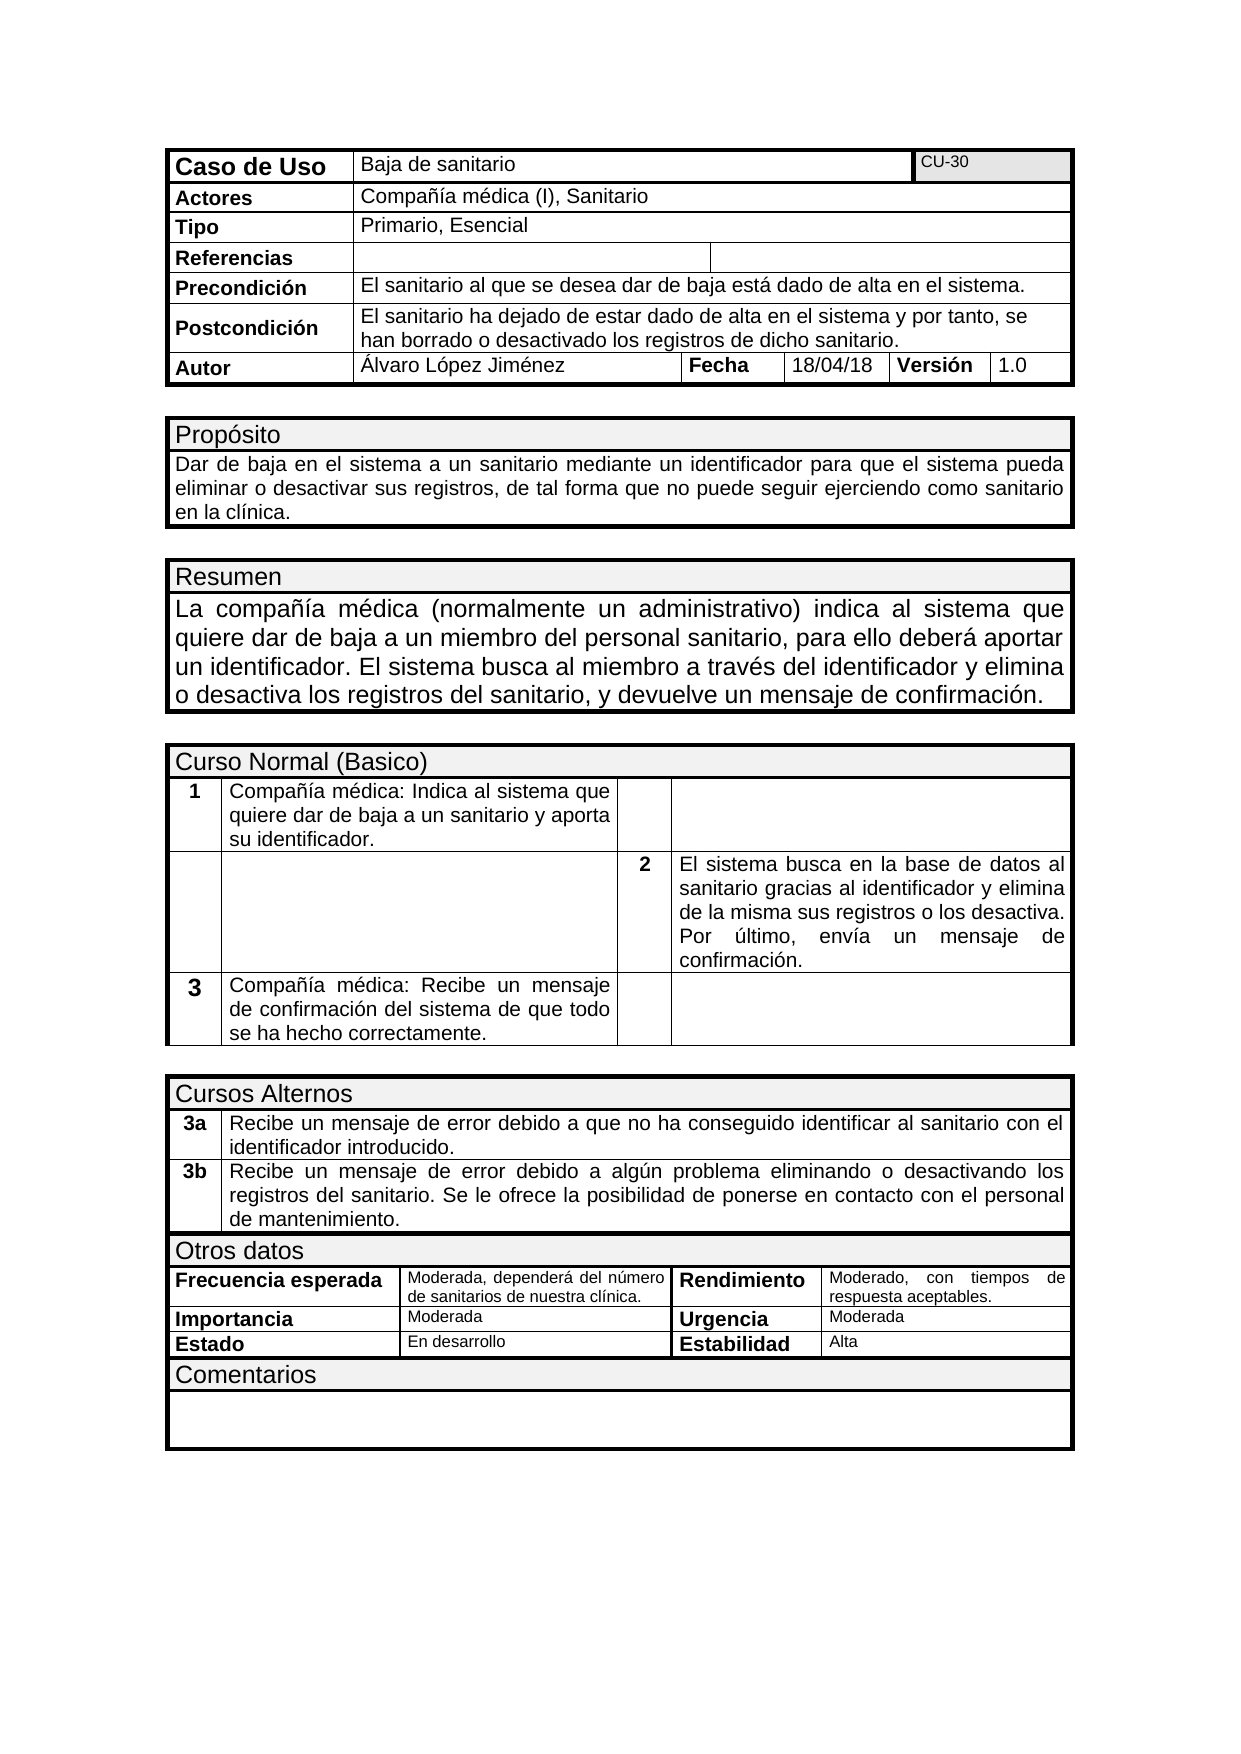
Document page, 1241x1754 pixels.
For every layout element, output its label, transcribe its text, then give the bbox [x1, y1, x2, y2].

table_cell Precondición [170, 273, 353, 303]
table_cell [672, 973, 1070, 1044]
table_cell Actores [170, 184, 353, 211]
table_cell Recibe un mensaje de error debido a algún problema eliminando o desactivando los registros del sanitario. Se le ofrece la posibilidad de ponerse en contacto con el personal de mantenimiento. [222, 1160, 1070, 1231]
table_cell 3a [170, 1111, 221, 1159]
table_header Cursos Alternos [170, 1079, 1070, 1108]
table_cell En desarrollo [401, 1332, 670, 1356]
table_cell Fecha [682, 353, 784, 382]
table_cell [170, 852, 221, 972]
table_cell La compañía médica (normalmente un administrativo) indica al sistema que quiere dar de baja a un miembro del personal sanitario, para ello deberá aportar un identificador. El sistema busca al miembro a través del identificador y elimina o desactiva los registros del sanitario, y devuelve un mensaje de confirmación. [170, 594, 1070, 709]
table_header Propósito [170, 420, 1070, 449]
table_header Caso de Uso [170, 152, 353, 181]
table_cell [672, 779, 1070, 851]
table_header Resumen [170, 562, 1070, 591]
table_cell Otros datos [170, 1236, 1070, 1265]
table_cell Estado [170, 1332, 399, 1356]
table_cell Estabilidad [673, 1332, 821, 1356]
table_cell El sanitario al que se desea dar de baja está dado de alta en el sistema. [354, 273, 1070, 303]
table_cell Moderado, con tiempos de respuesta aceptables. [822, 1268, 1070, 1306]
table_cell Tipo [170, 213, 353, 242]
table_cell 18/04/18 [785, 353, 889, 382]
table_cell Compañía médica: Indica al sistema que quiere dar de baja a un sanitario y aporta su identificador. [222, 779, 617, 851]
table_cell Urgencia [673, 1307, 821, 1331]
table_cell El sistema busca en la base de datos al sanitario gracias al identificador y elimina de la misma sus registros o los desactiva. Por último, envía un mensaje de confirmación. [672, 852, 1070, 972]
table_cell [618, 973, 671, 1044]
table_cell Moderada [822, 1307, 1070, 1331]
table_cell Recibe un mensaje de error debido a que no ha conseguido identificar al sanitario con el identificador introducido. [222, 1111, 1070, 1159]
table_cell 1 [170, 779, 221, 851]
table_cell Compañía médica (I), Sanitario [354, 184, 1070, 211]
table_cell 3b [170, 1160, 221, 1231]
table_cell 2 [618, 852, 671, 972]
table_cell Rendimiento [673, 1268, 821, 1306]
table_cell [222, 852, 617, 972]
table_header Curso Normal (Basico) [170, 747, 1070, 776]
table_cell Versión [890, 353, 990, 382]
table_cell Frecuencia esperada [170, 1268, 399, 1306]
table_cell Postcondición [170, 304, 353, 352]
table_cell Comentarios [170, 1360, 1070, 1389]
table_cell Dar de baja en el sistema a un sanitario mediante un identificador para que el sistema pueda eliminar o desactivar sus registros, de tal forma que no puede seguir ejerciendo como sanitario en la clínica. [170, 452, 1070, 524]
table_cell Primario, Esencial [354, 213, 1070, 242]
table_cell 3 [170, 973, 221, 1044]
table_cell Álvaro López Jiménez [354, 353, 681, 382]
table_cell Autor [170, 353, 353, 382]
table_header CU-30 [916, 152, 1070, 181]
table_cell El sanitario ha dejado de estar dado de alta en el sistema y por tanto, se han borrado o desactivado los registros de dicho sanitario. [354, 304, 1070, 352]
table_cell [354, 243, 710, 272]
table_cell Moderada, dependerá del número de sanitarios de nuestra clínica. [401, 1268, 670, 1306]
table_cell [170, 1392, 1070, 1446]
table_cell Alta [822, 1332, 1070, 1356]
table_header Baja de sanitario [354, 152, 911, 181]
table_cell Referencias [170, 243, 353, 272]
table_cell Importancia [170, 1307, 399, 1331]
table_cell [618, 779, 671, 851]
table_cell Moderada [401, 1307, 670, 1331]
table_cell Compañía médica: Recibe un mensaje de confirmación del sistema de que todo se ha hecho correctamente. [222, 973, 617, 1044]
table_cell 1.0 [991, 353, 1070, 382]
table_cell [711, 243, 1070, 272]
